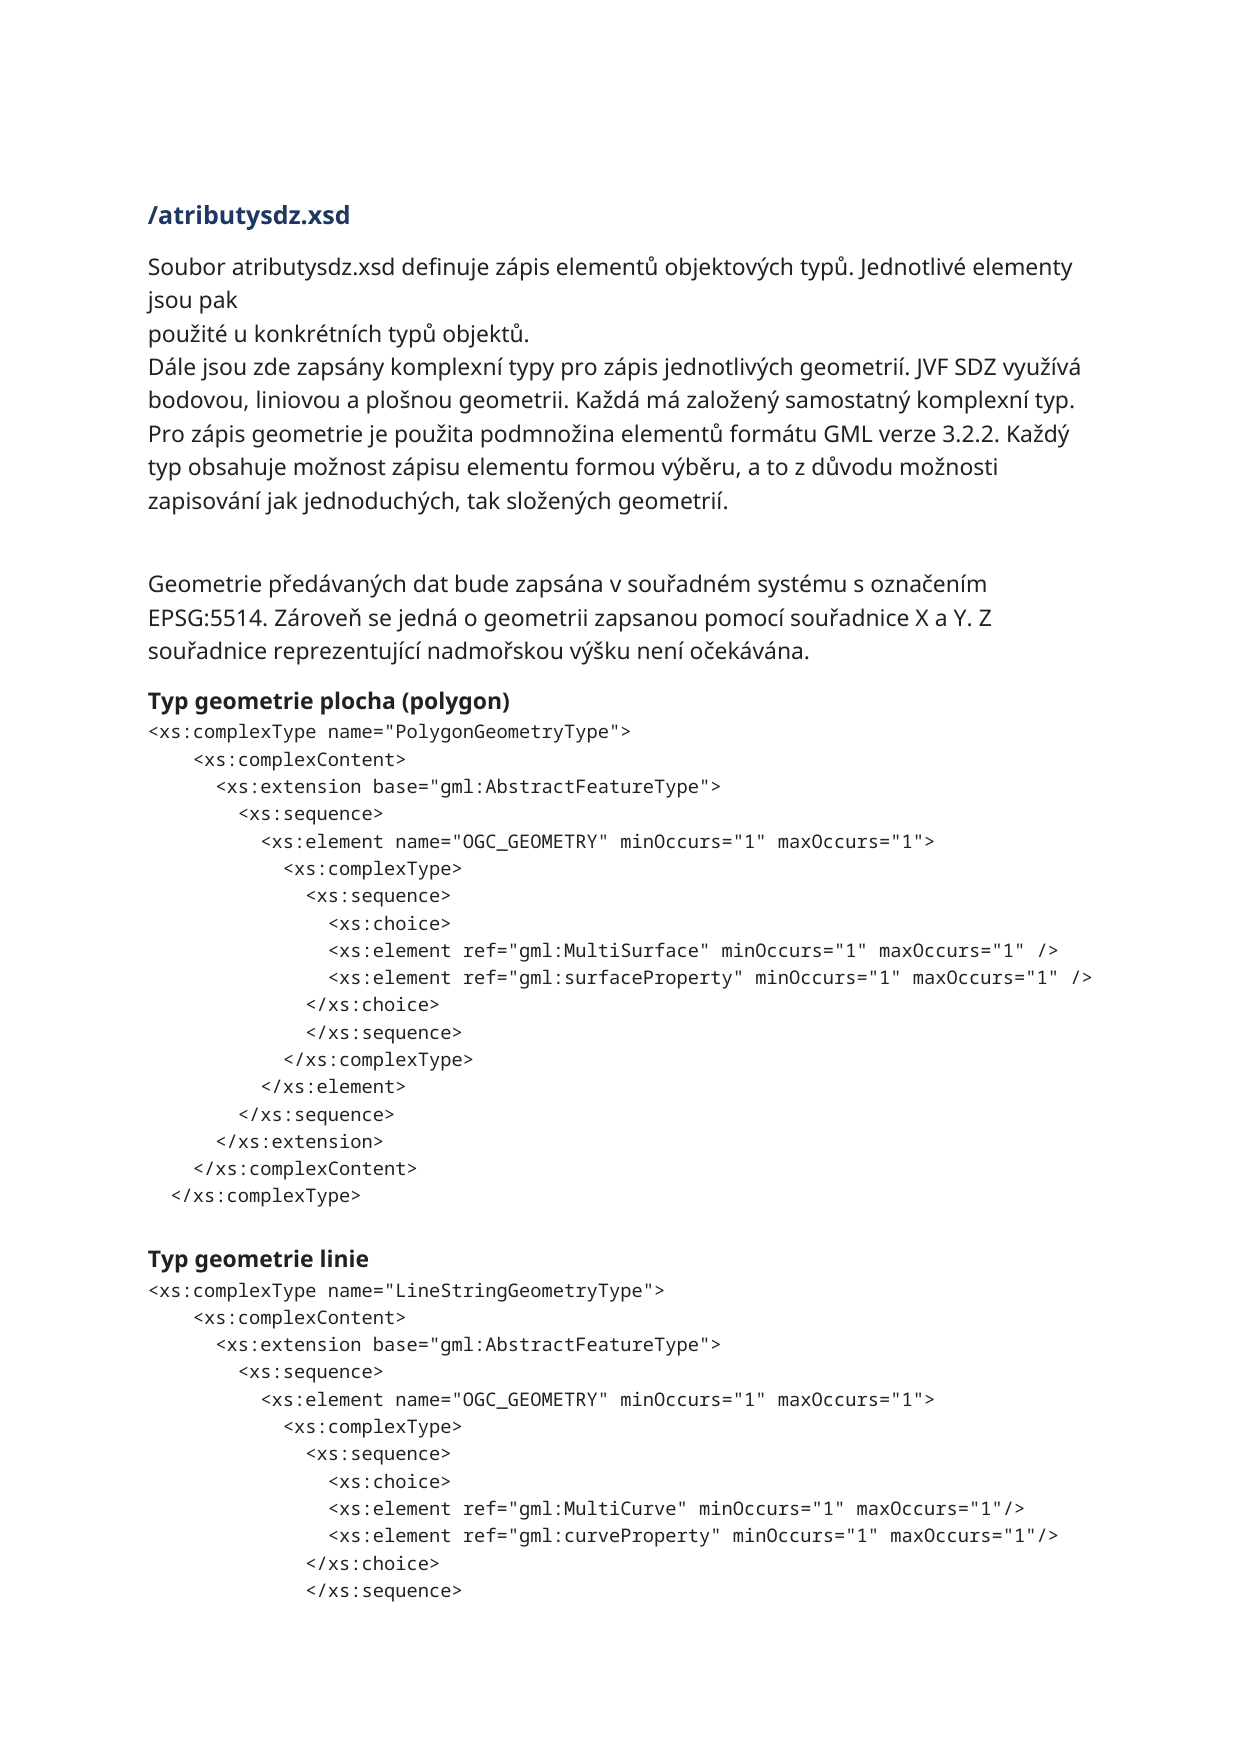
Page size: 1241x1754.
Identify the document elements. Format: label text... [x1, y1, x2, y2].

text </xs:extension> [148, 1128, 1093, 1154]
text </xs:complexType> [148, 1183, 1093, 1208]
text <xs:element ref="gml:curveProperty" minOccurs="1" maxOccurs="1"/> [148, 1522, 1093, 1548]
text <xs:complexType> [148, 855, 1093, 881]
text Typ geometrie linie [148, 1243, 1093, 1275]
text <xs:sequence> [148, 882, 1093, 908]
text </xs:sequence> [148, 1577, 1093, 1603]
text </xs:choice> [148, 1550, 1093, 1575]
text <xs:element ref="gml:MultiCurve" minOccurs="1" maxOccurs="1"/> [148, 1495, 1093, 1521]
text <xs:sequence> [148, 1359, 1093, 1384]
text <xs:choice> [148, 910, 1093, 935]
text <xs:element ref="gml:MultiSurface" minOccurs="1" maxOccurs="1" /> [148, 937, 1093, 963]
text <xs:complexType> [148, 1413, 1093, 1439]
text Geometrie předávaných dat bude zapsána v souřadném systému s označením EPSG:5514. Zároveň se jedná o geometrii zapsanou pomocí souřadnice X a Y. Z souřadnice reprezentující nadmořskou výšku není očekávána. [148, 535, 1093, 666]
text <xs:sequence> [148, 801, 1093, 826]
text <xs:extension base="gml:AbstractFeatureType"> [148, 773, 1093, 799]
text </xs:sequence> [148, 1101, 1093, 1126]
text <xs:complexContent> [148, 746, 1093, 772]
text </xs:element> [148, 1073, 1093, 1099]
text <xs:sequence> [148, 1441, 1093, 1466]
text </xs:sequence> [148, 1019, 1093, 1044]
text <xs:element ref="gml:surfaceProperty" minOccurs="1" maxOccurs="1" /> [148, 964, 1093, 990]
text </xs:complexType> [148, 1046, 1093, 1072]
text <xs:complexType name="PolygonGeometryType"> [148, 719, 1093, 744]
text <xs:complexContent> [148, 1304, 1093, 1330]
text <xs:extension base="gml:AbstractFeatureType"> [148, 1331, 1093, 1357]
text Soubor atributysdz.xsd definuje zápis elementů objektových typů. Jednotlivé elementy jsou pak použité u konkrétních typů objektů. Dále jsou zde zapsány komplexní typy pro zápis jednotlivých geometrií. JVF SDZ využívá bodovou, liniovou a plošnou geometrii. Každá má založený samostatný komplexní typ. Pro zápis geometrie je použita podmnožina elementů formátu GML verze 3.2.2. Každý typ obsahuje možnost zápisu elementu formou výběru, a to z důvodu možnosti zapisování jak jednoduchých, tak složených geometrií. [148, 251, 1093, 516]
text <xs:element name="OGC_GEOMETRY" minOccurs="1" maxOccurs="1"> [148, 1386, 1093, 1412]
text <xs:complexType name="LineStringGeometryType"> [148, 1277, 1093, 1302]
text /atributysdz.xsd [148, 198, 1093, 232]
text <xs:element name="OGC_GEOMETRY" minOccurs="1" maxOccurs="1"> [148, 828, 1093, 853]
text Typ geometrie plocha (polygon) [148, 685, 1093, 717]
text </xs:choice> [148, 992, 1093, 1017]
text </xs:complexContent> [148, 1155, 1093, 1181]
text <xs:choice> [148, 1468, 1093, 1493]
